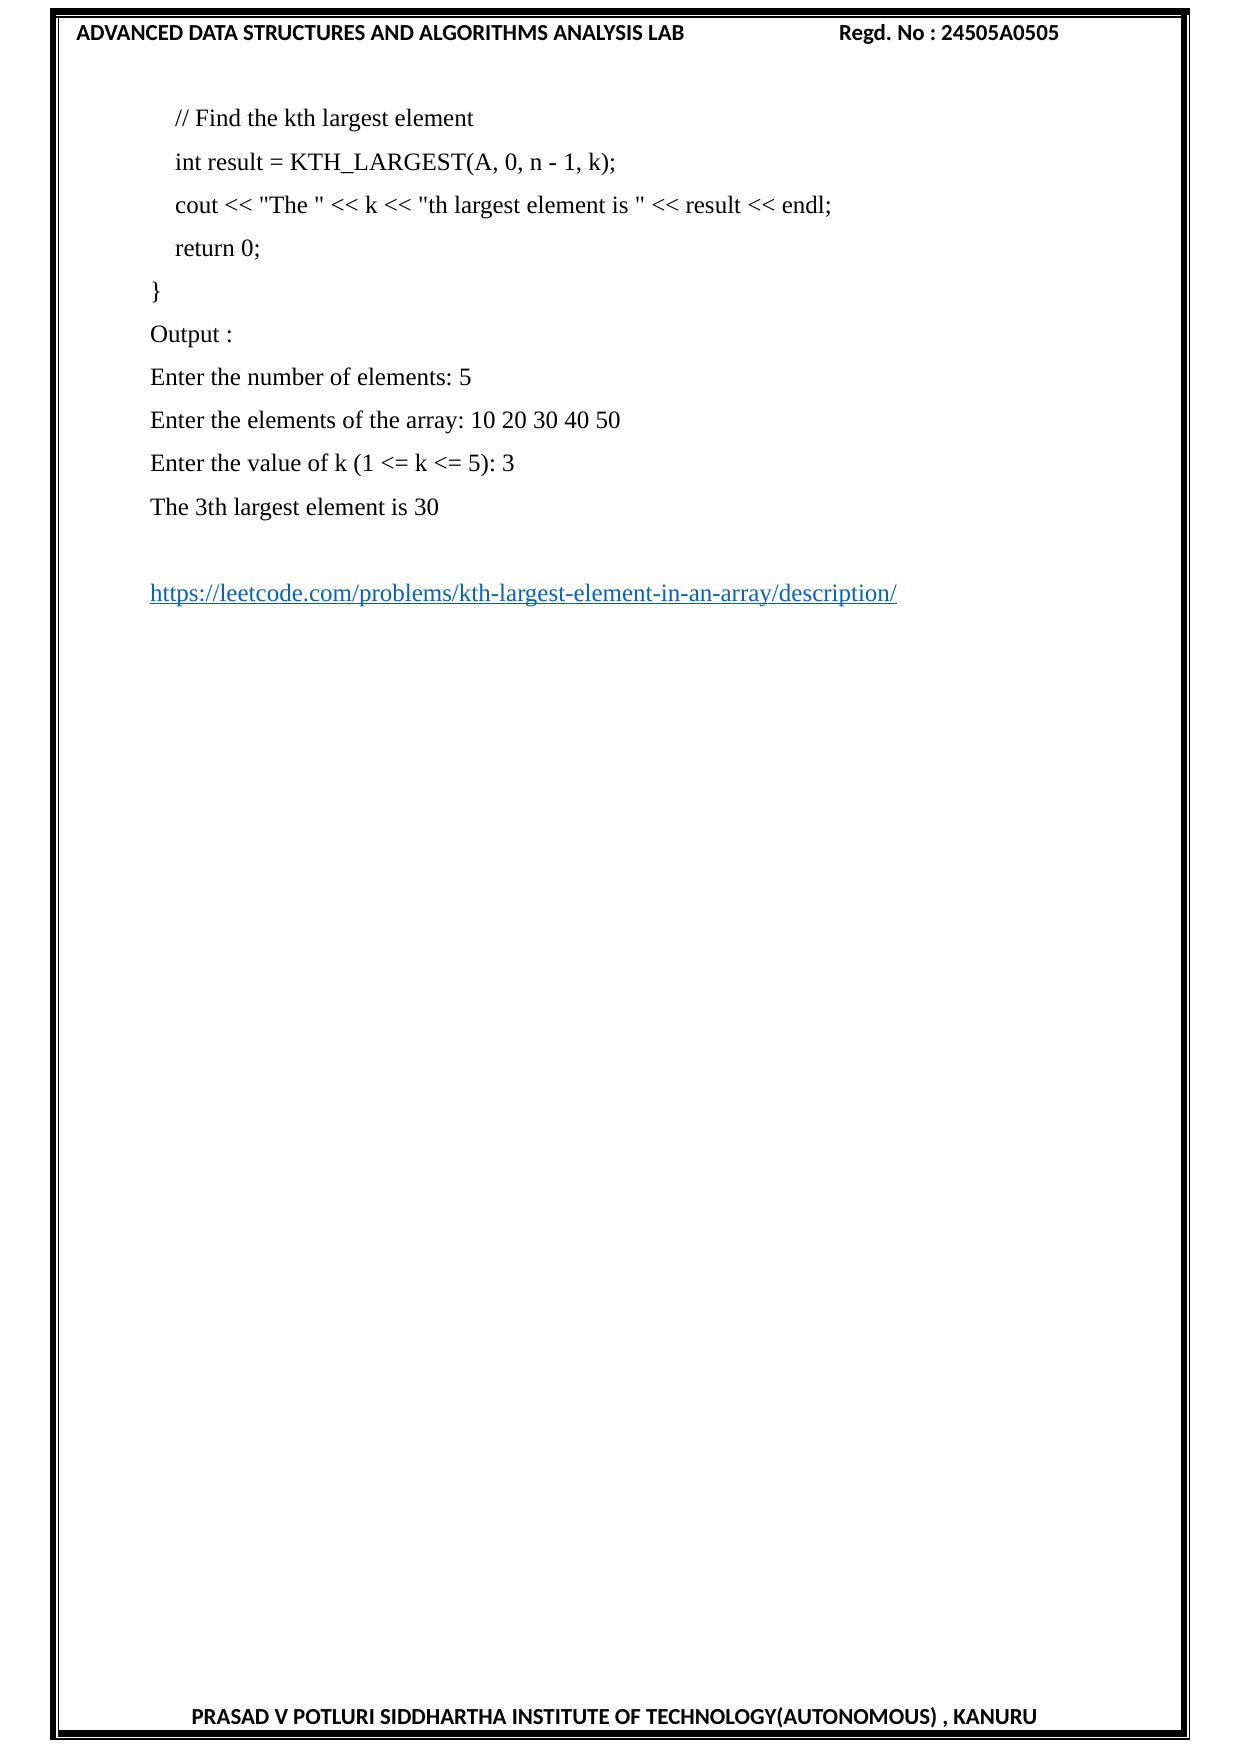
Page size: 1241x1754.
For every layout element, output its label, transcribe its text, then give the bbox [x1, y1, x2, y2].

text return 0; [150, 233, 1137, 262]
text } [150, 276, 1137, 305]
text cout << "The " << k << "th largest element is " << result << endl; [150, 190, 1137, 218]
text // Find the kth largest element [150, 103, 1137, 132]
text Enter the elements of the array: 10 20 30 40 50 [150, 405, 1137, 434]
text int result = KTH_LARGEST(A, 0, n - 1, k); [150, 147, 1137, 175]
text The 3th largest element is 30 [150, 492, 1137, 520]
text https://leetcode.com/problems/kth-largest-element-in-an-array/description/ [150, 578, 1137, 607]
text Enter the value of k (1 <= k <= 5): 3 [150, 448, 1137, 477]
text Enter the number of elements: 5 [150, 362, 1137, 391]
text Output : [150, 319, 1137, 348]
